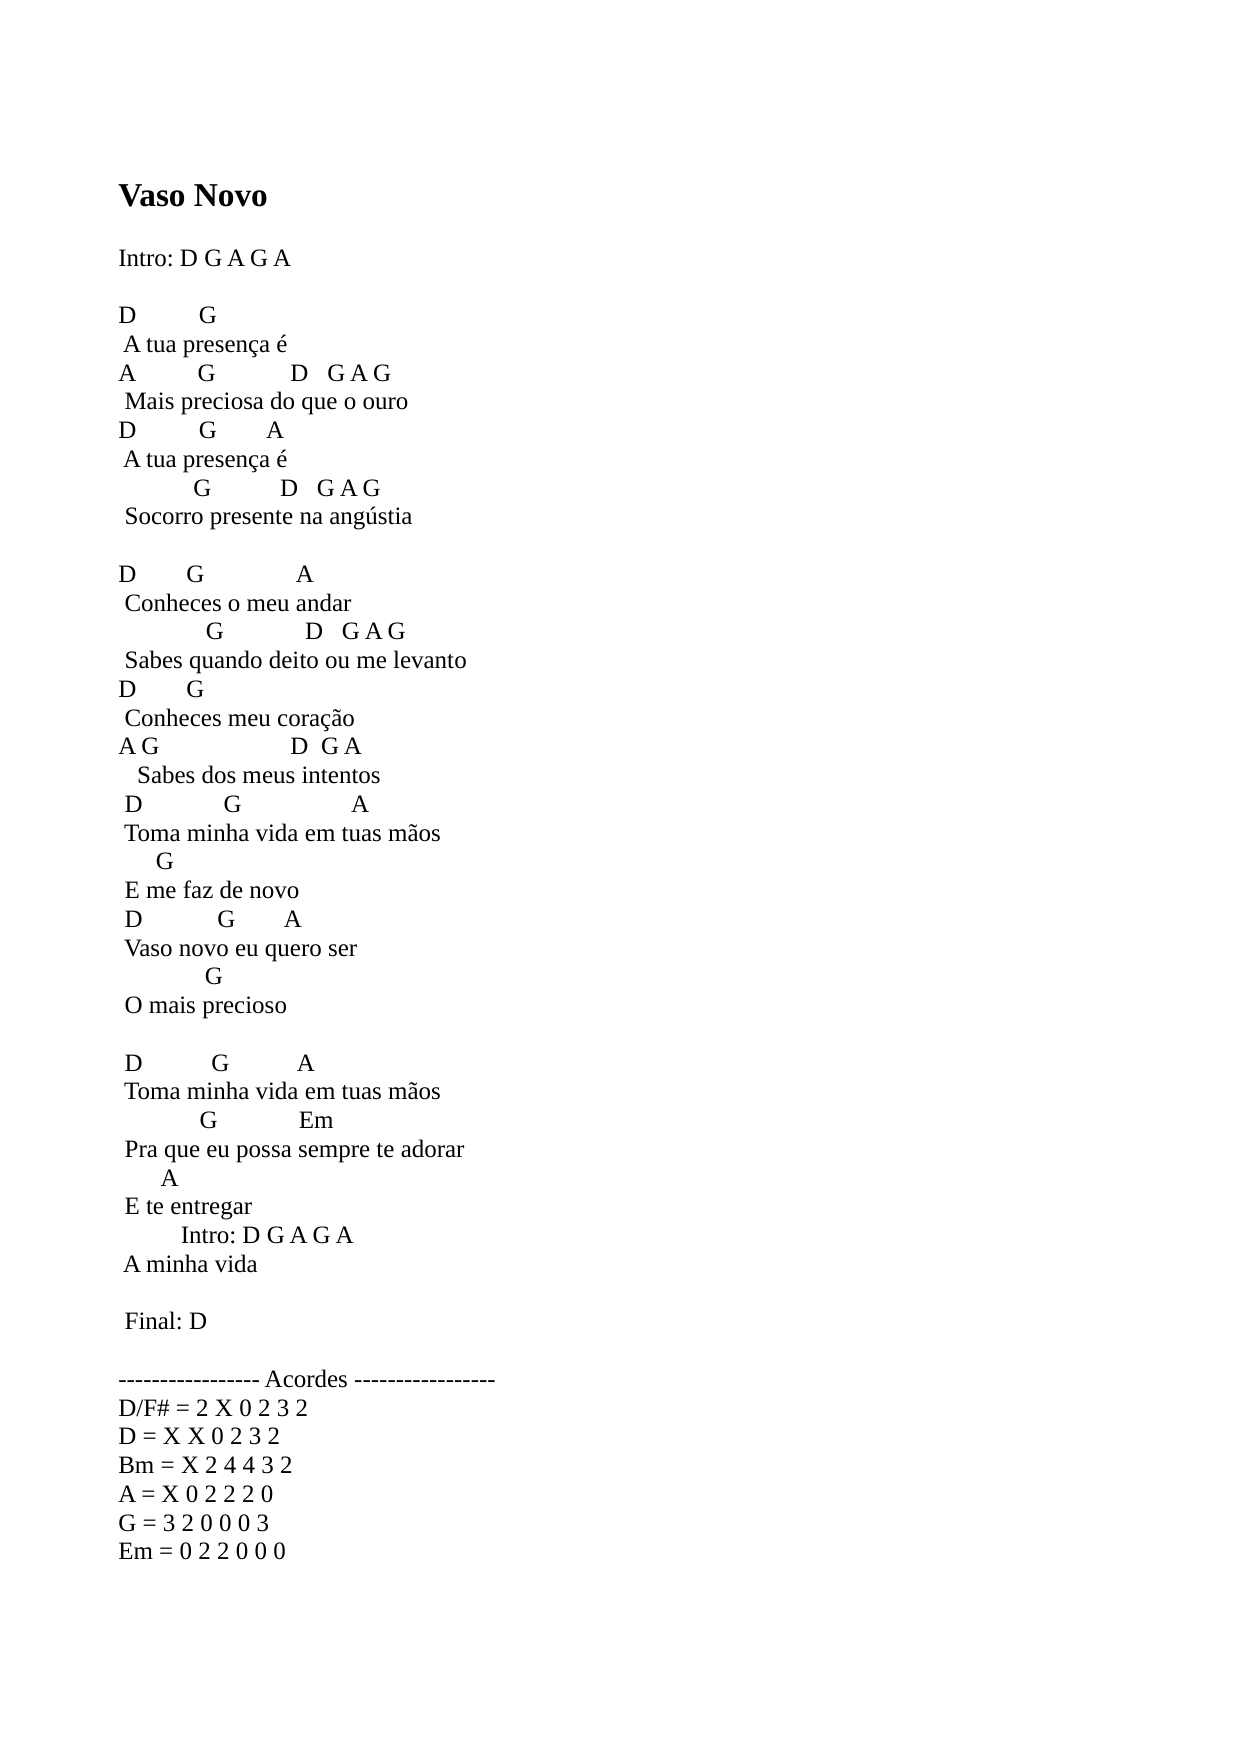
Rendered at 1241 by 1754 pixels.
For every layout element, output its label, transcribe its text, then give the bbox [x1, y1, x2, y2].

text G D G A G [118, 473, 1122, 501]
text G [118, 961, 1122, 990]
text D G A [118, 1048, 1122, 1076]
text D G A [118, 904, 1122, 933]
text Toma minha vida em tuas mãos [118, 1076, 1122, 1105]
text O mais precioso [118, 990, 1122, 1019]
text A tua presença é [118, 444, 1122, 473]
text A G D G A [118, 731, 1122, 760]
text Vaso novo eu quero ser [118, 933, 1122, 961]
text A G D G A G [118, 358, 1122, 386]
text G [118, 846, 1122, 875]
text E me faz de novo [118, 875, 1122, 904]
text Bm = X 2 4 4 3 2 [118, 1450, 1122, 1479]
text Pra que eu possa sempre te adorar [118, 1134, 1122, 1163]
text Sabes quando deito ou me levanto [118, 645, 1122, 674]
text D G [118, 674, 1122, 703]
text Intro: D G A G A [118, 243, 1122, 271]
text D = X X 0 2 3 2 [118, 1421, 1122, 1450]
text Conheces meu coração [118, 703, 1122, 731]
text Final: D [118, 1306, 1122, 1335]
text Mais preciosa do que o ouro [118, 386, 1122, 415]
text A [118, 1163, 1122, 1191]
text Intro: D G A G A [118, 1220, 1122, 1249]
text D G A [118, 415, 1122, 444]
text D G A [118, 559, 1122, 588]
text A minha vida [118, 1249, 1122, 1278]
text G D G A G [118, 616, 1122, 645]
text E te entregar [118, 1191, 1122, 1220]
text A tua presença é [118, 329, 1122, 358]
text D G [118, 300, 1122, 329]
text ----------------- Acordes ----------------- [118, 1364, 1122, 1393]
text Em = 0 2 2 0 0 0 [118, 1536, 1122, 1565]
text A = X 0 2 2 2 0 [118, 1479, 1122, 1508]
text Vaso Novo [118, 176, 1122, 214]
text Socorro presente na angústia [118, 501, 1122, 530]
text Toma minha vida em tuas mãos [118, 818, 1122, 846]
text Sabes dos meus intentos [118, 760, 1122, 789]
text D G A [118, 789, 1122, 818]
text G = 3 2 0 0 0 3 [118, 1508, 1122, 1536]
text Conheces o meu andar [118, 588, 1122, 616]
text G Em [118, 1105, 1122, 1134]
text D/F# = 2 X 0 2 3 2 [118, 1393, 1122, 1421]
